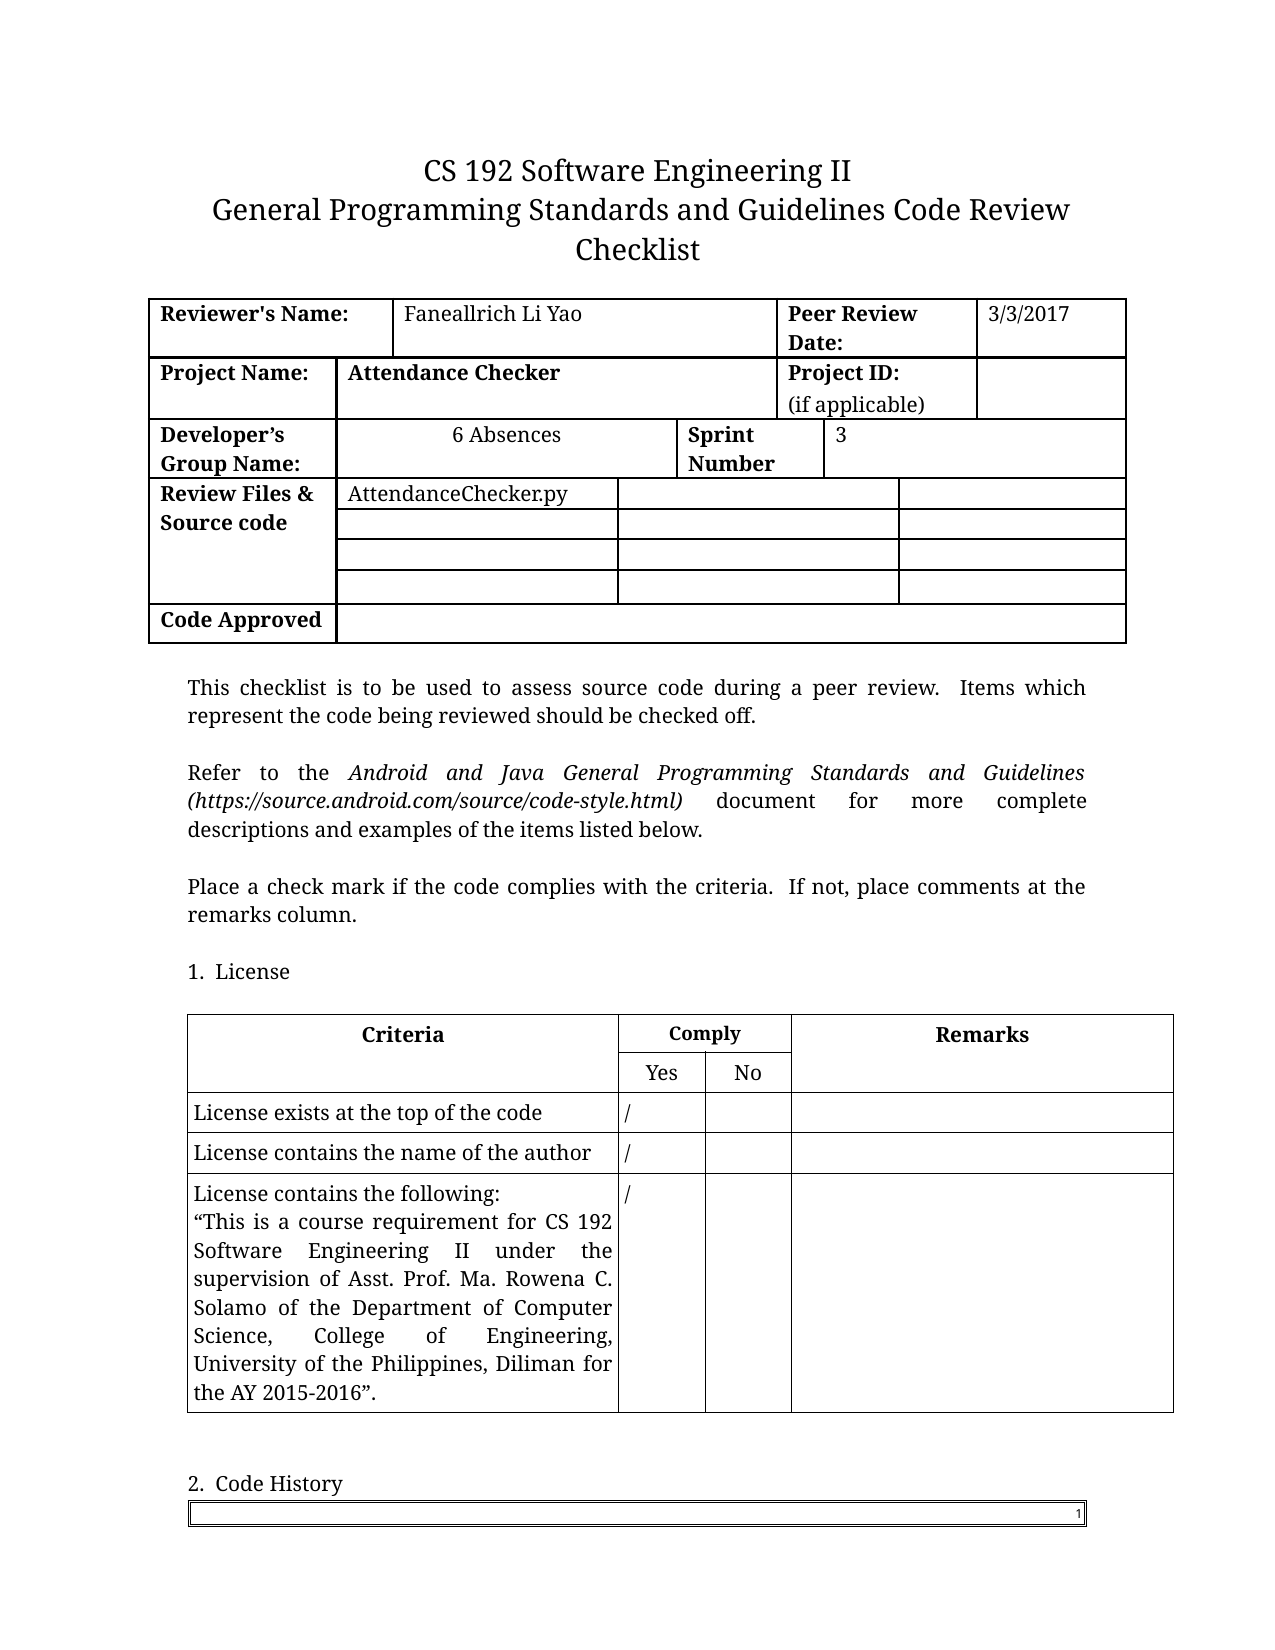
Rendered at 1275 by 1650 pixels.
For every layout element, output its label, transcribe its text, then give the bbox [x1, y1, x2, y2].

table_cell License contains the name of the author [188, 1133, 618, 1173]
text CS 192 Software Engineering II [187, 150, 1087, 190]
table_cell [338, 571, 617, 603]
text Place a check mark if the code complies with the criteria. If not, place comments at the remarks column. [187, 872, 1087, 929]
table_cell [792, 1133, 1173, 1173]
table_cell License exists at the top of the code [188, 1093, 618, 1132]
table_cell License contains the following: “This is a course requirement for CS 192 Software Engineering II under the supervision of Asst. Prof. Ma. Rowena C. Solamo of the Department of Computer Science, College of Engineering, University of the Philippines, Diliman for the AY 2015-2016”. [188, 1174, 618, 1412]
table_header Peer Review Date: [778, 300, 976, 356]
table_header Criteria [188, 1015, 618, 1092]
text 2. Code History [187, 1469, 1087, 1498]
table_header Reviewer's Name: [150, 300, 392, 356]
table_cell 6 Absences [338, 420, 676, 477]
table_cell [619, 540, 898, 569]
table_cell Project Name: [150, 359, 335, 418]
table_cell [338, 510, 617, 538]
table_header Remarks [792, 1015, 1173, 1092]
table_cell (if applicable) [778, 388, 976, 418]
table_cell Sprint Number [678, 420, 823, 477]
table_cell [900, 510, 1125, 538]
text 1. License [187, 957, 1087, 986]
table_cell Developer’s Group Name: [150, 420, 335, 477]
table_cell [338, 605, 1125, 642]
table_cell [900, 479, 1125, 508]
table_cell / [619, 1174, 705, 1412]
table_cell [978, 359, 1125, 418]
table_cell Code Approved [150, 605, 335, 642]
table_cell [792, 1093, 1173, 1132]
table_cell [706, 1133, 791, 1173]
table_cell [900, 571, 1125, 603]
table_cell [619, 510, 898, 538]
table_cell Attendance Checker [338, 359, 776, 418]
table_cell AttendanceChecker.py [338, 479, 617, 508]
table_cell Review Files & Source code [150, 479, 335, 603]
table_cell 3 [825, 420, 1125, 477]
text Refer to the Android and Java General Programming Standards and Guidelines (https://source.android.com/source/code-style.html) document for more complete descriptions and examples of the items listed below. [187, 758, 1087, 843]
table_cell / [619, 1133, 705, 1173]
table_cell Yes [619, 1053, 705, 1092]
table_cell [619, 571, 898, 603]
table_cell [338, 540, 617, 569]
table_header 3/3/2017 [978, 300, 1125, 356]
text General Programming Standards and Guidelines Code Review Checklist [187, 190, 1087, 269]
table_header Faneallrich Li Yao [394, 300, 776, 356]
table_cell [792, 1174, 1173, 1412]
table_cell [619, 479, 898, 508]
table_cell [900, 540, 1125, 569]
table_cell No [706, 1053, 791, 1092]
table_cell Project ID: [778, 359, 976, 388]
table_cell [706, 1093, 791, 1132]
text This checklist is to be used to assess source code during a peer review. Items which represent the code being reviewed should be checked off. [187, 673, 1087, 729]
table_header Comply [619, 1015, 791, 1051]
table_cell [706, 1174, 791, 1412]
table_cell / [619, 1093, 705, 1132]
